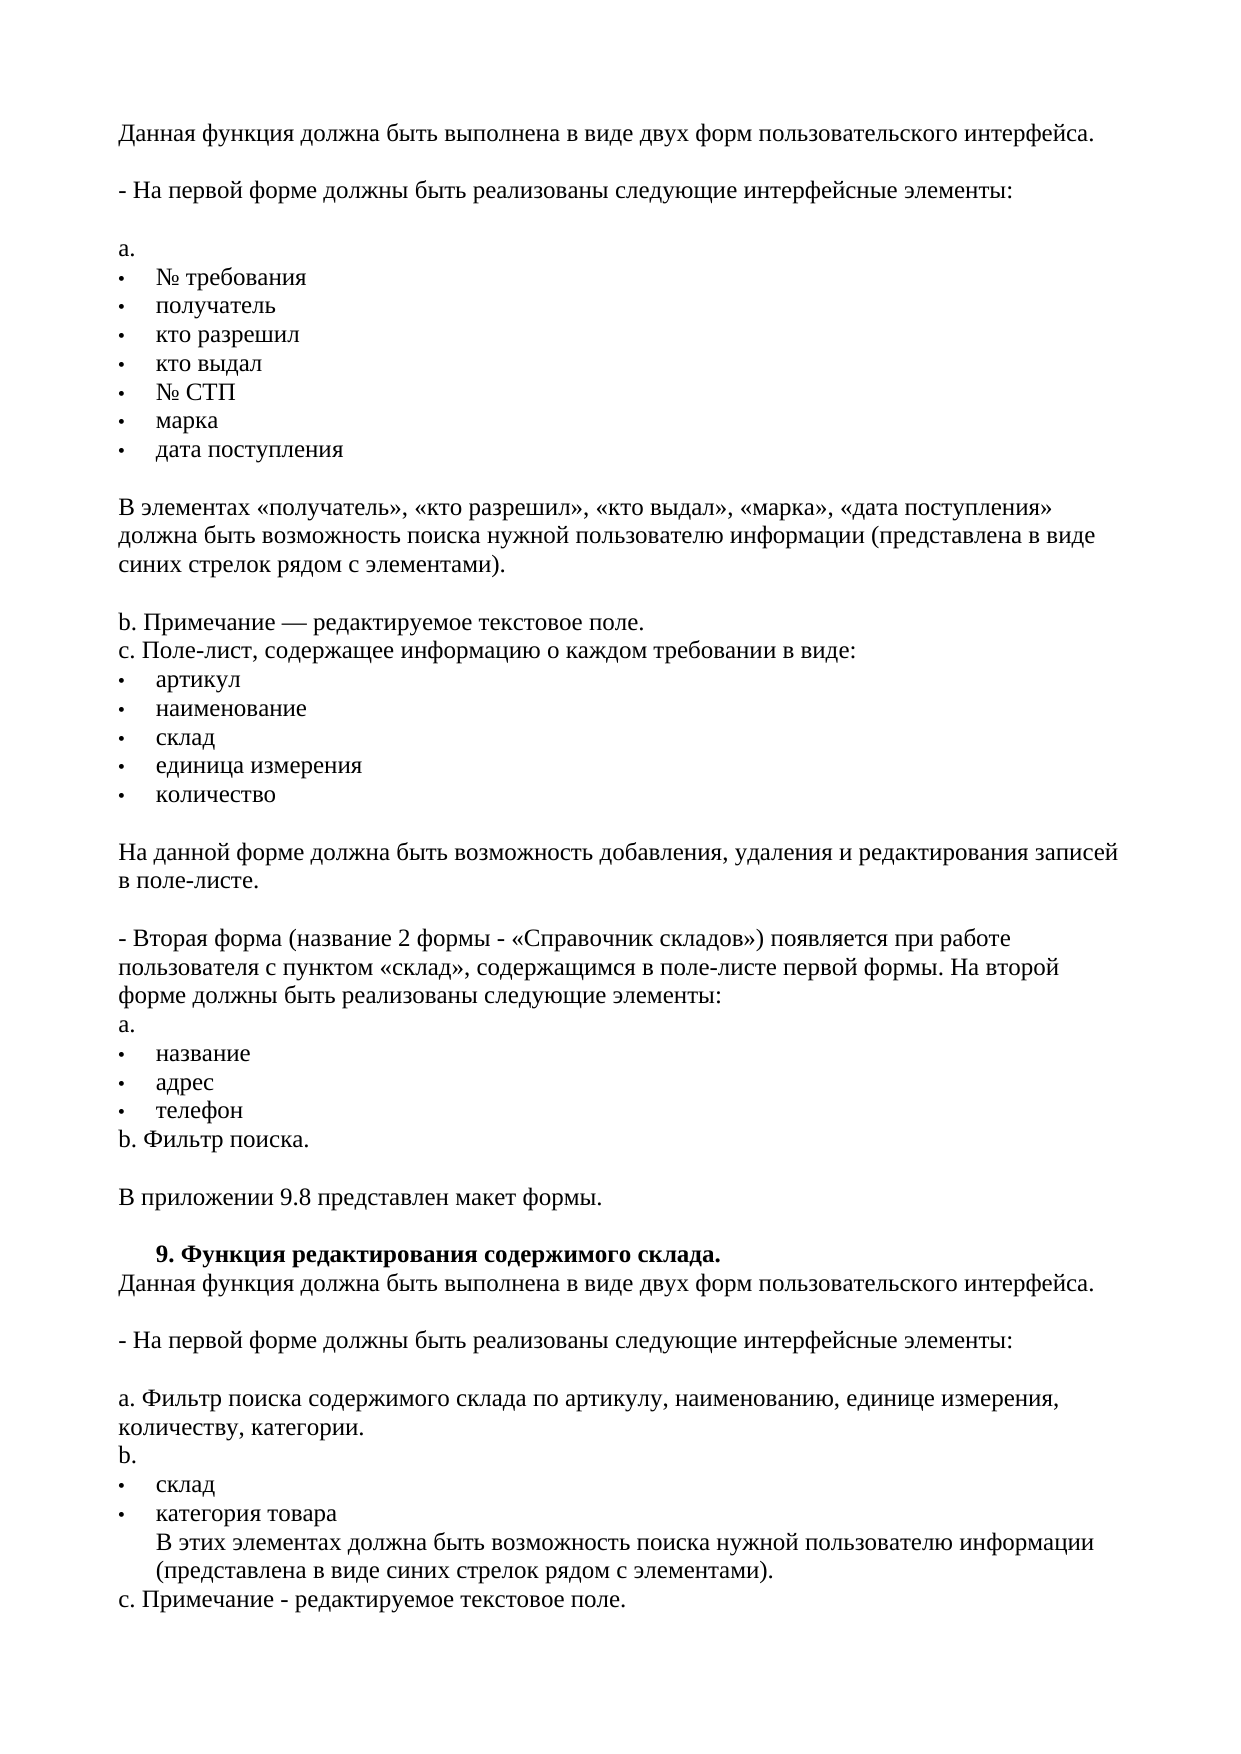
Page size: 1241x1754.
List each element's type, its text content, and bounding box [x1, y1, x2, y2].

text Данная функция должна быть выполнена в виде двух форм пользовательского интерфейса. [118, 1268, 1122, 1297]
text - На первой форме должны быть реализованы следующие интерфейсные элементы: [118, 176, 1122, 204]
text b. Примечание — редактируемое текстовое поле. [118, 607, 1122, 636]
text а. [118, 233, 1122, 262]
list единица измерения [118, 751, 1122, 779]
text Данная функция должна быть выполнена в виде двух форм пользовательского интерфейса. [118, 118, 1122, 147]
list название [118, 1038, 1122, 1067]
text - Вторая форма (название 2 формы - «Справочник складов») появляется при работе пользователя с пунктом «склад», содержащимся в поле-листе первой формы. На второй форме должны быть реализованы следующие элементы: [118, 923, 1122, 1009]
list кто разрешил [118, 319, 1122, 348]
text - На первой форме должны быть реализованы следующие интерфейсные элементы: [118, 1326, 1122, 1354]
list № требования [118, 262, 1122, 291]
text с. Поле-лист, содержащее информацию о каждом требовании в виде: [118, 636, 1122, 664]
list дата поступления [118, 434, 1122, 463]
text В элементах «получатель», «кто разрешил», «кто выдал», «марка», «дата поступления» должна быть возможность поиска нужной пользователю информации (представлена в виде синих стрелок рядом с элементами). [118, 492, 1122, 578]
list кто выдал [118, 348, 1122, 377]
text c. Примечание - редактируемое текстовое поле. [118, 1584, 1122, 1613]
list телефон [118, 1096, 1122, 1124]
text На данной форме должна быть возможность добавления, удаления и редактирования записей в поле-листе. [118, 837, 1122, 894]
text b. Фильтр поиска. [118, 1124, 1122, 1153]
list склад [118, 1469, 1122, 1498]
list № СТП [118, 377, 1122, 406]
list склад [118, 722, 1122, 751]
list наименование [118, 693, 1122, 722]
list адрес [118, 1067, 1122, 1096]
text а. [118, 1009, 1122, 1038]
list артикул [118, 664, 1122, 693]
list категория товара [118, 1498, 1122, 1527]
list получатель [118, 291, 1122, 319]
text 9. Функция редактирования содержимого склада. [118, 1239, 1122, 1268]
text В приложении 9.8 представлен макет формы. [118, 1182, 1122, 1211]
text b. [118, 1441, 1122, 1469]
list В этих элементах должна быть возможность поиска нужной пользователю информации (представлена в виде синих стрелок рядом с элементами). [118, 1527, 1122, 1584]
text а. Фильтр поиска содержимого склада по артикулу, наименованию, единице измерения, количеству, категории. [118, 1383, 1122, 1441]
list количество [118, 779, 1122, 808]
list марка [118, 406, 1122, 434]
